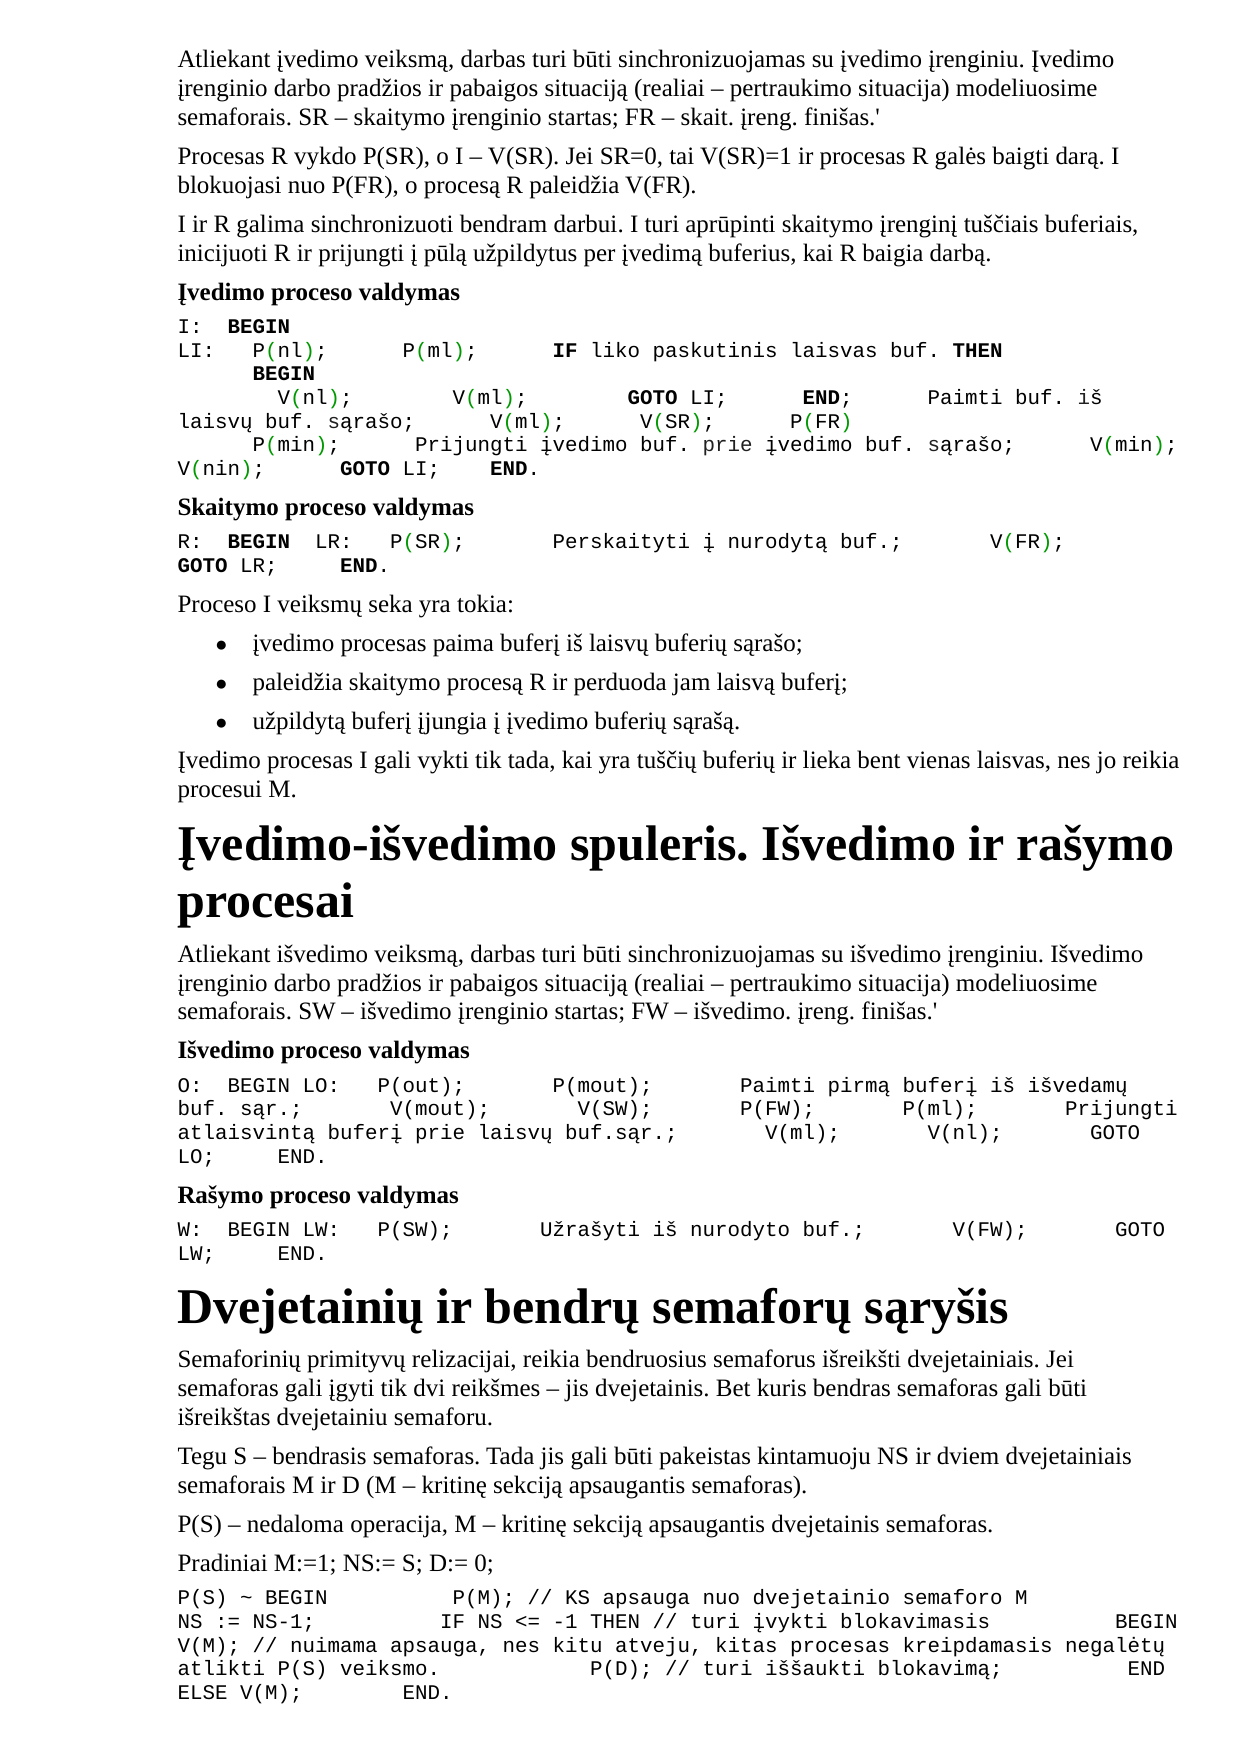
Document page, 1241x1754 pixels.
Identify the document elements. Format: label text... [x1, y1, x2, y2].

text I: BEGIN LI: P(nl); P(ml); IF liko paskutinis laisvas buf. THEN BEGIN V(nl); V(ml); GOTO LI; END; Paimti buf. iš laisvų buf. sąrašo; V(ml); V(SR); P(FR) P(min); Prijungti įvedimo buf. prie įvedimo buf. sąrašo; V(min); V(nin); GOTO LI; END. [177, 316, 1181, 482]
text Proceso I veiksmų seka yra tokia: [177, 589, 1181, 618]
subtitle Skaitymo proceso valdymas [177, 492, 1181, 521]
text Rašymo proceso valdymas [177, 1180, 1181, 1208]
text W: BEGIN LW: P(SW); Užrašyti iš nurodyto buf.; V(FW); GOTO LW; END. [177, 1219, 1181, 1266]
list įvedimo procesas paima buferį iš laisvų buferių sąrašo; [215, 628, 1181, 657]
text P(S) – nedaloma operacija, M – kritinę sekciją apsaugantis dvejetainis semaforas. [177, 1509, 1181, 1538]
subtitle Dvejetainių ir bendrų semaforų sąryšis [177, 1277, 1181, 1334]
text Semaforinių primityvų relizacijai, reikia bendruosius semaforus išreikšti dvejetainiais. Jei semaforas gali įgyti tik dvi reikšmes – jis dvejetainis. Bet kuris bendras semaforas gali būti išreikštas dvejetainiu semaforu. [177, 1344, 1181, 1431]
subtitle Įvedimo proceso valdymas [177, 277, 1181, 306]
text Išvedimo proceso valdymas [177, 1036, 1181, 1064]
text Procesas R vykdo P(SR), o I – V(SR). Jei SR=0, tai V(SR)=1 ir procesas R galės baigti darą. I blokuojasi nuo P(FR), o procesą R paleidžia V(FR). [177, 141, 1181, 198]
text R: BEGIN LR: P(SR); Perskaityti į nurodytą buf.; V(FR); GOTO LR; END. [177, 531, 1181, 578]
text I ir R galima sinchronizuoti bendram darbui. I turi aprūpinti skaitymo įrenginį tuščiais buferiais, inicijuoti R ir prijungti į pūlą užpildytus per įvedimą buferius, kai R baigia darbą. [177, 209, 1181, 266]
text O: BEGIN LO: P(out); P(mout); Paimti pirmą buferį iš išvedamų buf. sąr.; V(mout); V(SW); P(FW); P(ml); Prijungti atlaisvintą buferį prie laisvų buf.sąr.; V(ml); V(nl); GOTO LO; END. [177, 1075, 1181, 1169]
text Atliekant išvedimo veiksmą, darbas turi būti sinchronizuojamas su išvedimo įrenginiu. Išvedimo įrenginio darbo pradžios ir pabaigos situaciją (realiai – pertraukimo situacija) modeliuosime semaforais. SW – išvedimo įrenginio startas; FW – išvedimo. įreng. finišas.' [177, 939, 1181, 1025]
list paleidžia skaitymo procesą R ir perduoda jam laisvą buferį; [215, 667, 1181, 696]
list užpildytą buferį įjungia į įvedimo buferių sąrašą. [215, 706, 1181, 735]
text Tegu S – bendrasis semaforas. Tada jis gali būti pakeistas kintamuoju NS ir dviem dvejetainiais semaforais M ir D (M – kritinę sekciją apsaugantis semaforas). [177, 1441, 1181, 1499]
text Įvedimo procesas I gali vykti tik tada, kai yra tuščių buferių ir lieka bent vienas laisvas, nes jo reikia procesui M. [177, 746, 1181, 803]
text Atliekant įvedimo veiksmą, darbas turi būti sinchronizuojamas su įvedimo įrenginiu. Įvedimo įrenginio darbo pradžios ir pabaigos situaciją (realiai – pertraukimo situacija) modeliuosime semaforais. SR – skaitymo įrenginio startas; FR – skait. įreng. finišas.' [177, 44, 1181, 131]
text Pradiniai M:=1; NS:= S; D:= 0; [177, 1548, 1181, 1577]
subtitle Įvedimo-išvedimo spuleris. Išvedimo ir rašymo procesai [177, 813, 1181, 928]
text P(S) ~ BEGIN P(M); // KS apsauga nuo dvejetainio semaforo M NS := NS-1; IF NS <= -1 THEN // turi įvykti blokavimasis BEGIN V(M); // nuimama apsauga, nes kitu atveju, kitas procesas kreipdamasis negalėtų atlikti P(S) veiksmo. P(D); // turi iššaukti blokavimą; END ELSE V(M); END. [177, 1587, 1181, 1706]
